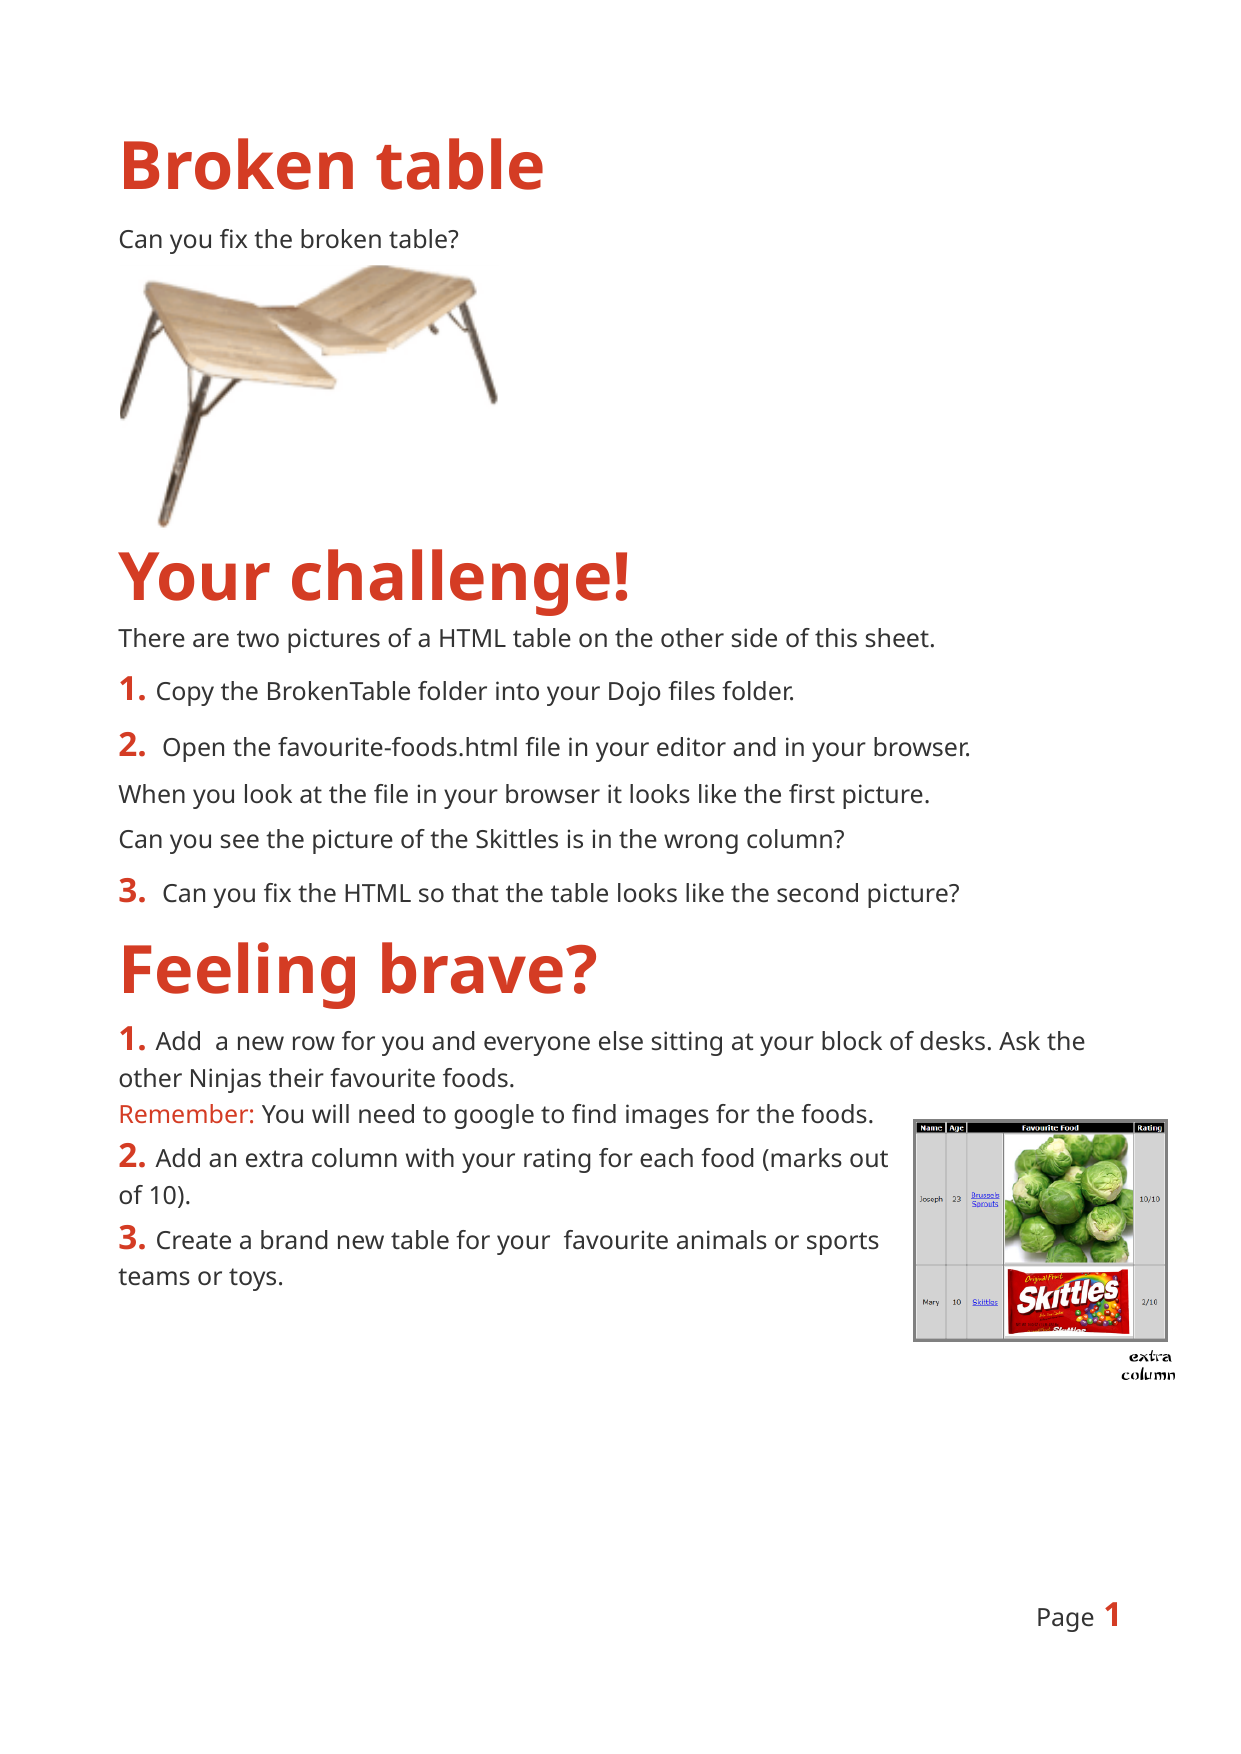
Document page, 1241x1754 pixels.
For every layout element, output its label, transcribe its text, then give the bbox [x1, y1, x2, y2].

text Remember: You will need to google to find images for the foods. [118, 1096, 1122, 1130]
text Can you see the picture of the Skittles is in the wrong column? [118, 822, 1122, 856]
subtitle Broken table [118, 118, 1122, 209]
text Can you fix the broken table? [118, 221, 1122, 255]
text 1. Copy the BrokenTable folder into your Dojo files folder. [118, 665, 1122, 710]
subtitle Your challenge! [118, 266, 1122, 620]
text 3. Create a brand new table for your favourite animals or sports teams or toys. [118, 1213, 910, 1293]
picture [120, 265, 500, 530]
text 3. Can you fix the HTML so that the table looks like the second picture? [118, 866, 1122, 912]
text 2. Add an extra column with your rating for each food (marks out of 10). [118, 1132, 910, 1212]
subtitle Feeling brave? [118, 922, 1122, 1013]
text 2. Open the favourite-foods.html file in your editor and in your browser. [118, 721, 1122, 766]
text When you look at the file in your browser it looks like the first picture. [118, 777, 1122, 811]
text There are two pictures of a HTML table on the other side of this sheet. [118, 620, 1122, 654]
text 1. Add a new row for you and everyone else sitting at your block of desks. Ask the other Ninjas their favourite foods. [118, 1015, 1122, 1094]
picture [910, 1115, 1179, 1384]
